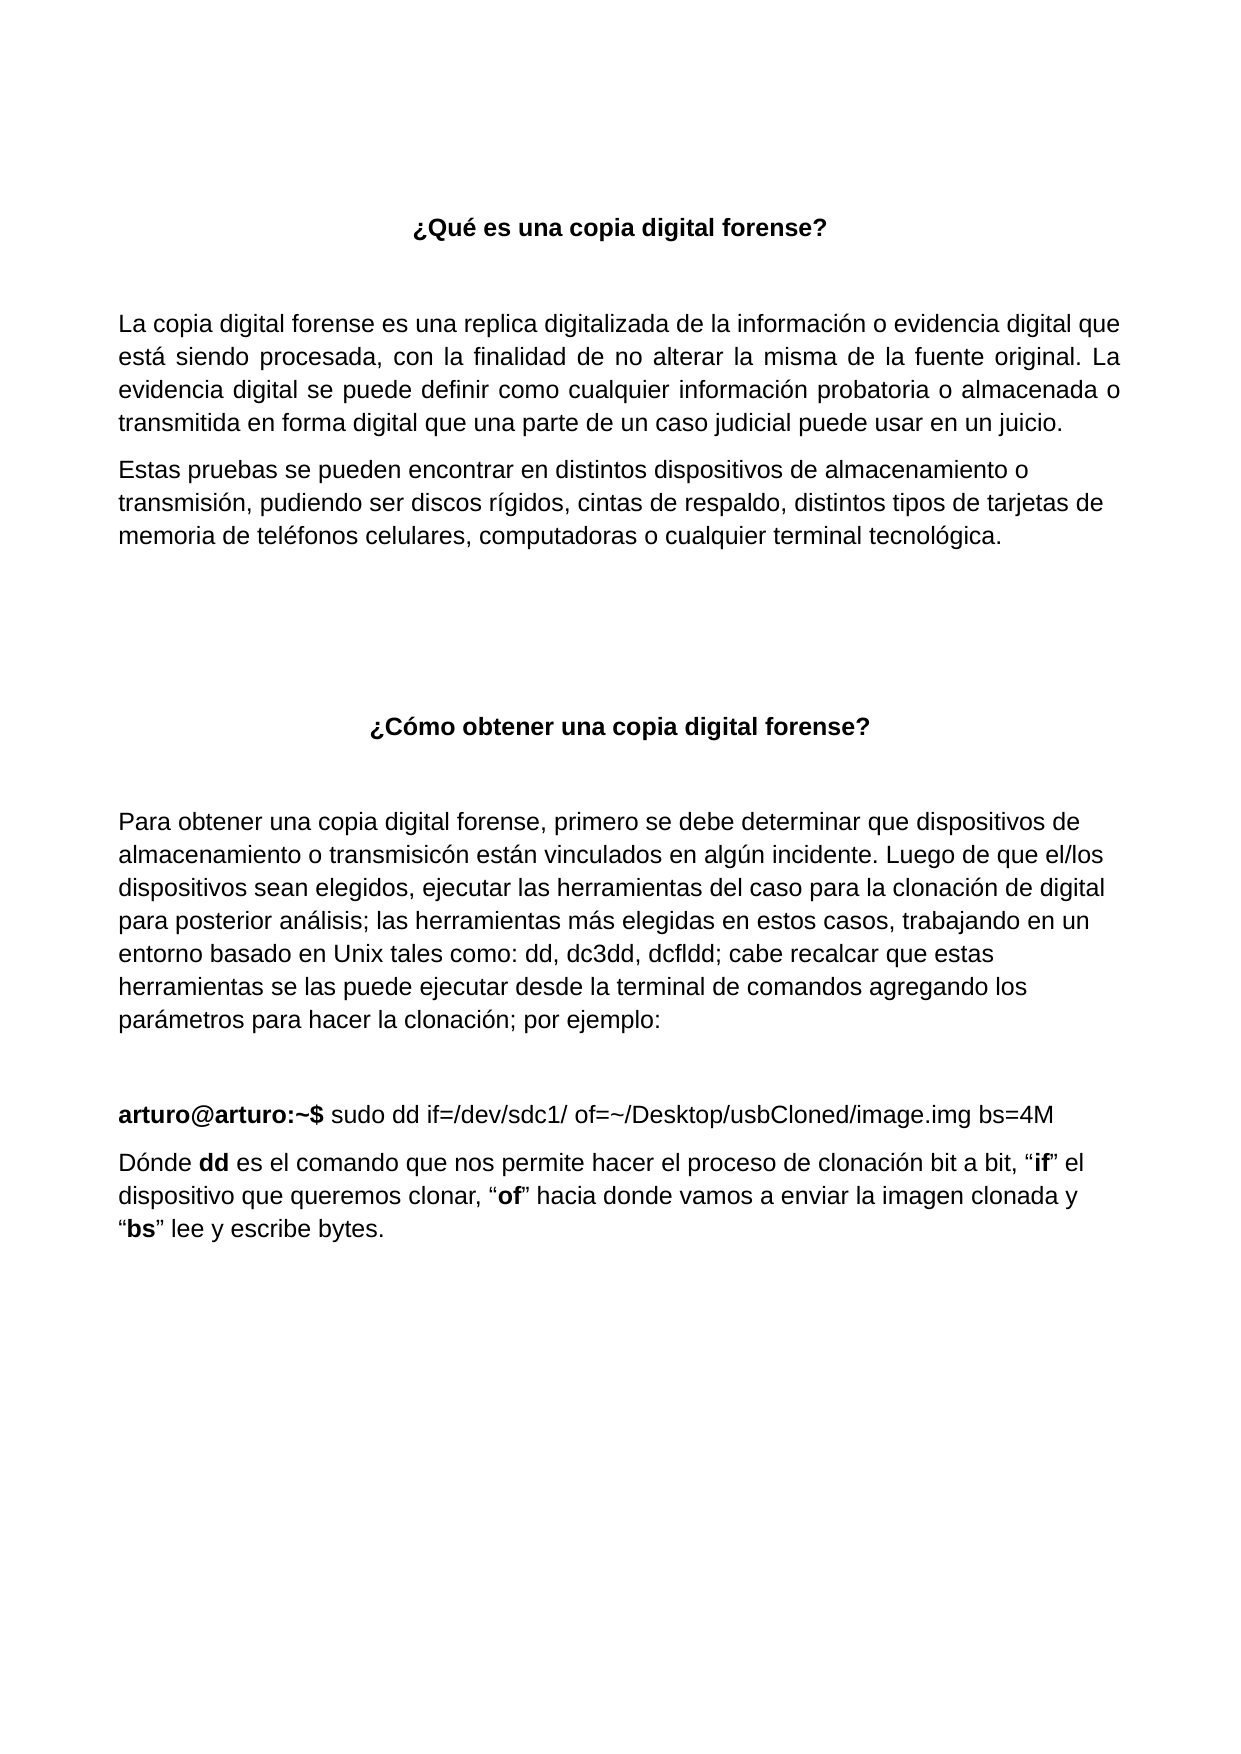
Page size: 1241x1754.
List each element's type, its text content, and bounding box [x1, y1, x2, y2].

text Para obtener una copia digital forense, primero se debe determinar que dispositivos de almacenamiento o transmisicón están vinculados en algún incidente. Luego de que el/los dispositivos sean elegidos, ejecutar las herramientas del caso para la clonación de digital para posterior análisis; las herramientas más elegidas en estos casos, trabajando en un entorno basado en Unix tales como: dd, dc3dd, dcfldd; cabe recalcar que estas herramientas se las puede ejecutar desde la terminal de comandos agregando los parámetros para hacer la clonación; por ejemplo: [118, 807, 1122, 1034]
text Dónde dd es el comando que nos permite hacer el proceso de clonación bit a bit, “if” el dispositivo que queremos clonar, “of” hacia donde vamos a enviar la imagen clonada y “bs” lee y escribe bytes. [118, 1148, 1122, 1243]
text La copia digital forense es una replica digitalizada de la información o evidencia digital que está siendo procesada, con la finalidad de no alterar la misma de la fuente original. La evidencia digital se puede definir como cualquier información probatoria o almacenada o transmitida en forma digital que una parte de un caso judicial puede usar en un juicio. [118, 308, 1122, 436]
text arturo@arturo:~$ sudo dd if=/dev/sdc1/ of=~/Desktop/usbCloned/image.img bs=4M [118, 1100, 1122, 1129]
text Estas pruebas se pueden encontrar en distintos dispositivos de almacenamiento o transmisión, pudiendo ser discos rígidos, cintas de respaldo, distintos tipos de tarjetas de memoria de teléfonos celulares, computadoras o cualquier terminal tecnológica. [118, 455, 1122, 550]
text ¿Qué es una copia digital forense? [118, 213, 1122, 242]
text ¿Cómo obtener una copia digital forense? [118, 712, 1122, 740]
